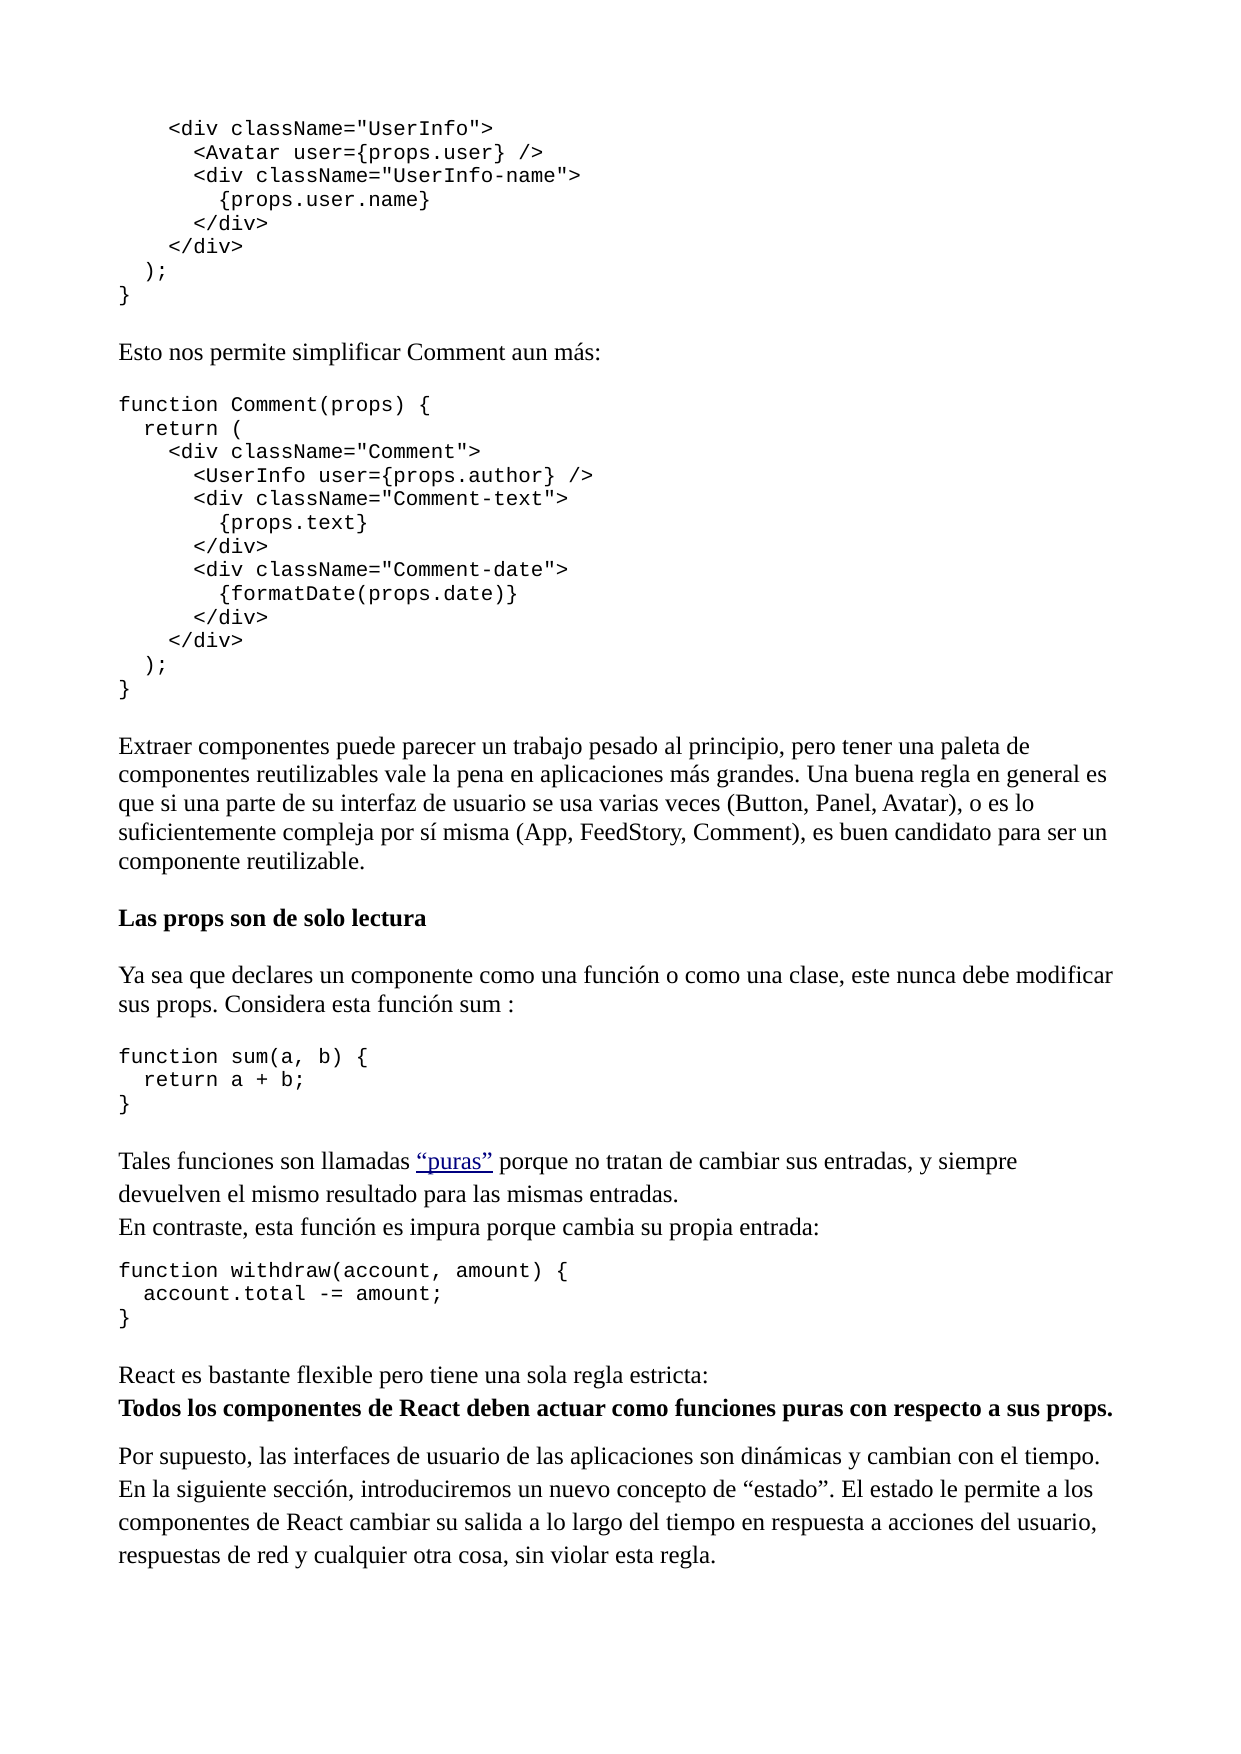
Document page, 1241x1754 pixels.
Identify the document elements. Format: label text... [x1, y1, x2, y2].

text <div className="UserInfo-name"> [118, 165, 1122, 189]
text <div className="UserInfo"> [118, 118, 1122, 142]
text </div> [118, 536, 1122, 559]
text Extraer componentes puede parecer un trabajo pesado al principio, pero tener una paleta de componentes reutilizables vale la pena en aplicaciones más grandes. Una buena regla en general es que si una parte de su interfaz de usuario se usa varias veces (Button, Panel, Avatar), o es lo suficientemente compleja por sí misma (App, FeedStory, Comment), es buen candidato para ser un componente reutilizable. [118, 731, 1122, 874]
text Esto nos permite simplificar Comment aun más: [118, 337, 1122, 366]
text Por supuesto, las interfaces de usuario de las aplicaciones son dinámicas y cambian con el tiempo. En la siguiente sección, introduciremos un nuevo concepto de “estado”. El estado le permite a los componentes de React cambiar su salida a lo largo del tiempo en respuesta a acciones del usuario, respuestas de red y cualquier otra cosa, sin violar esta regla. [118, 1441, 1122, 1569]
text Todos los componentes de React deben actuar como funciones puras con respecto a sus props. [118, 1393, 1122, 1422]
text </div> [118, 213, 1122, 236]
text Las props son de solo lectura [118, 903, 1122, 932]
text <UserInfo user={props.author} /> [118, 465, 1122, 488]
text </div> [118, 607, 1122, 630]
text return ( [118, 417, 1122, 441]
text Ya sea que declares un componente como una función o como una clase, este nunca debe modificar sus props. Considera esta función sum : [118, 960, 1122, 1017]
text account.total -= amount; [118, 1283, 1122, 1307]
text {props.user.name} [118, 189, 1122, 213]
text return a + b; [118, 1069, 1122, 1093]
text <div className="Comment-date"> [118, 559, 1122, 583]
text </div> [118, 236, 1122, 260]
text <Avatar user={props.user} /> [118, 142, 1122, 165]
text {formatDate(props.date)} [118, 583, 1122, 607]
text } [118, 678, 1122, 701]
text {props.text} [118, 512, 1122, 536]
text function Comment(props) { [118, 394, 1122, 417]
text <div className="Comment-text"> [118, 488, 1122, 512]
text function sum(a, b) { [118, 1046, 1122, 1069]
text En contraste, esta función es impura porque cambia su propia entrada: [118, 1212, 1122, 1241]
text ); [118, 260, 1122, 284]
text } [118, 1093, 1122, 1117]
text ); [118, 654, 1122, 678]
text } [118, 1307, 1122, 1331]
text React es bastante flexible pero tiene una sola regla estricta: [118, 1360, 1122, 1389]
text } [118, 284, 1122, 307]
text function withdraw(account, amount) { [118, 1260, 1122, 1283]
text <div className="Comment"> [118, 441, 1122, 465]
text Tales funciones son llamadas “puras” porque no tratan de cambiar sus entradas, y siempre devuelven el mismo resultado para las mismas entradas. [118, 1146, 1122, 1208]
text </div> [118, 630, 1122, 654]
